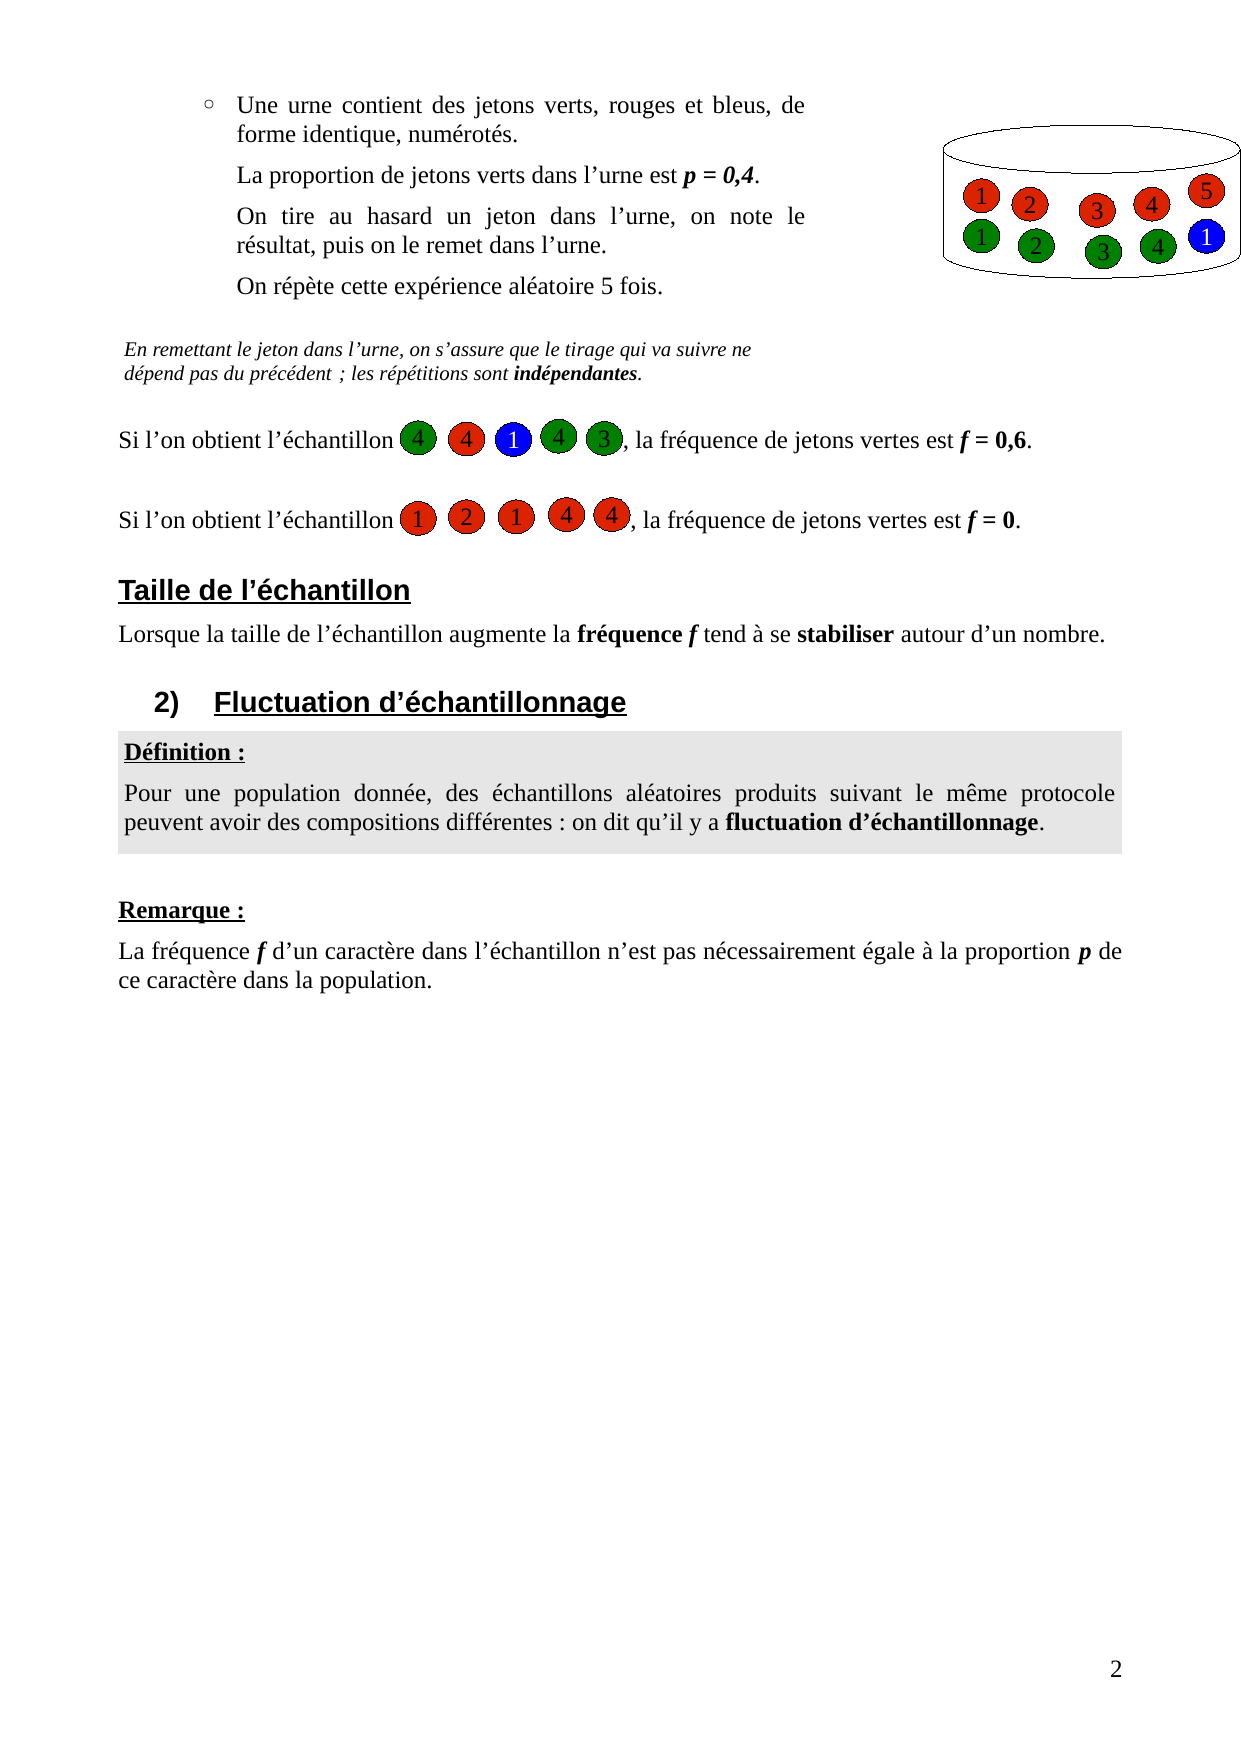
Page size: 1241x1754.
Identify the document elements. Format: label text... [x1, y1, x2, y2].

text Si l’on obtient l’échantillon , la fréquence de jetons vertes est f = 0,6. [118, 419, 1122, 456]
table_header Définition : Pour une population donnée, des échantillons aléatoires produits suivant le même protocole peuvent avoir des compositions différentes : on dit qu’il y a fluctuation d’échantillonnage. [118, 731, 1122, 854]
subtitle Fluctuation d’échantillonnage [153, 685, 1122, 719]
table_header [812, 84, 1123, 391]
text Remarque : [118, 895, 1122, 924]
text La fréquence f d’un caractère dans l’échantillon n’est pas nécessairement égale à la proportion p de ce caractère dans la population. [118, 936, 1122, 994]
text Lorsque la taille de l’échantillon augmente la fréquence f tend à se stabiliser autour d’un nombre. [118, 619, 1122, 648]
subtitle Taille de l’échantillon [118, 573, 1122, 606]
table_header Une urne contient des jetons verts, rouges et bleus, de forme identique, numérotés. La proportion de jetons verts dans l’urne est p = 0,4. On tire au hasard un jeton dans l’urne, on note le résultat, puis on le remet dans l’urne. On répète cette expérience aléatoire 5 fois. En remettant le jeton dans l’urne, on s’assure que le tirage qui va suivre ne dépend pas du précédent ; les répétitions sont indépendantes. [118, 84, 812, 391]
text Si l’on obtient l’échantillon , la fréquence de jetons vertes est f = 0. [118, 498, 1122, 535]
